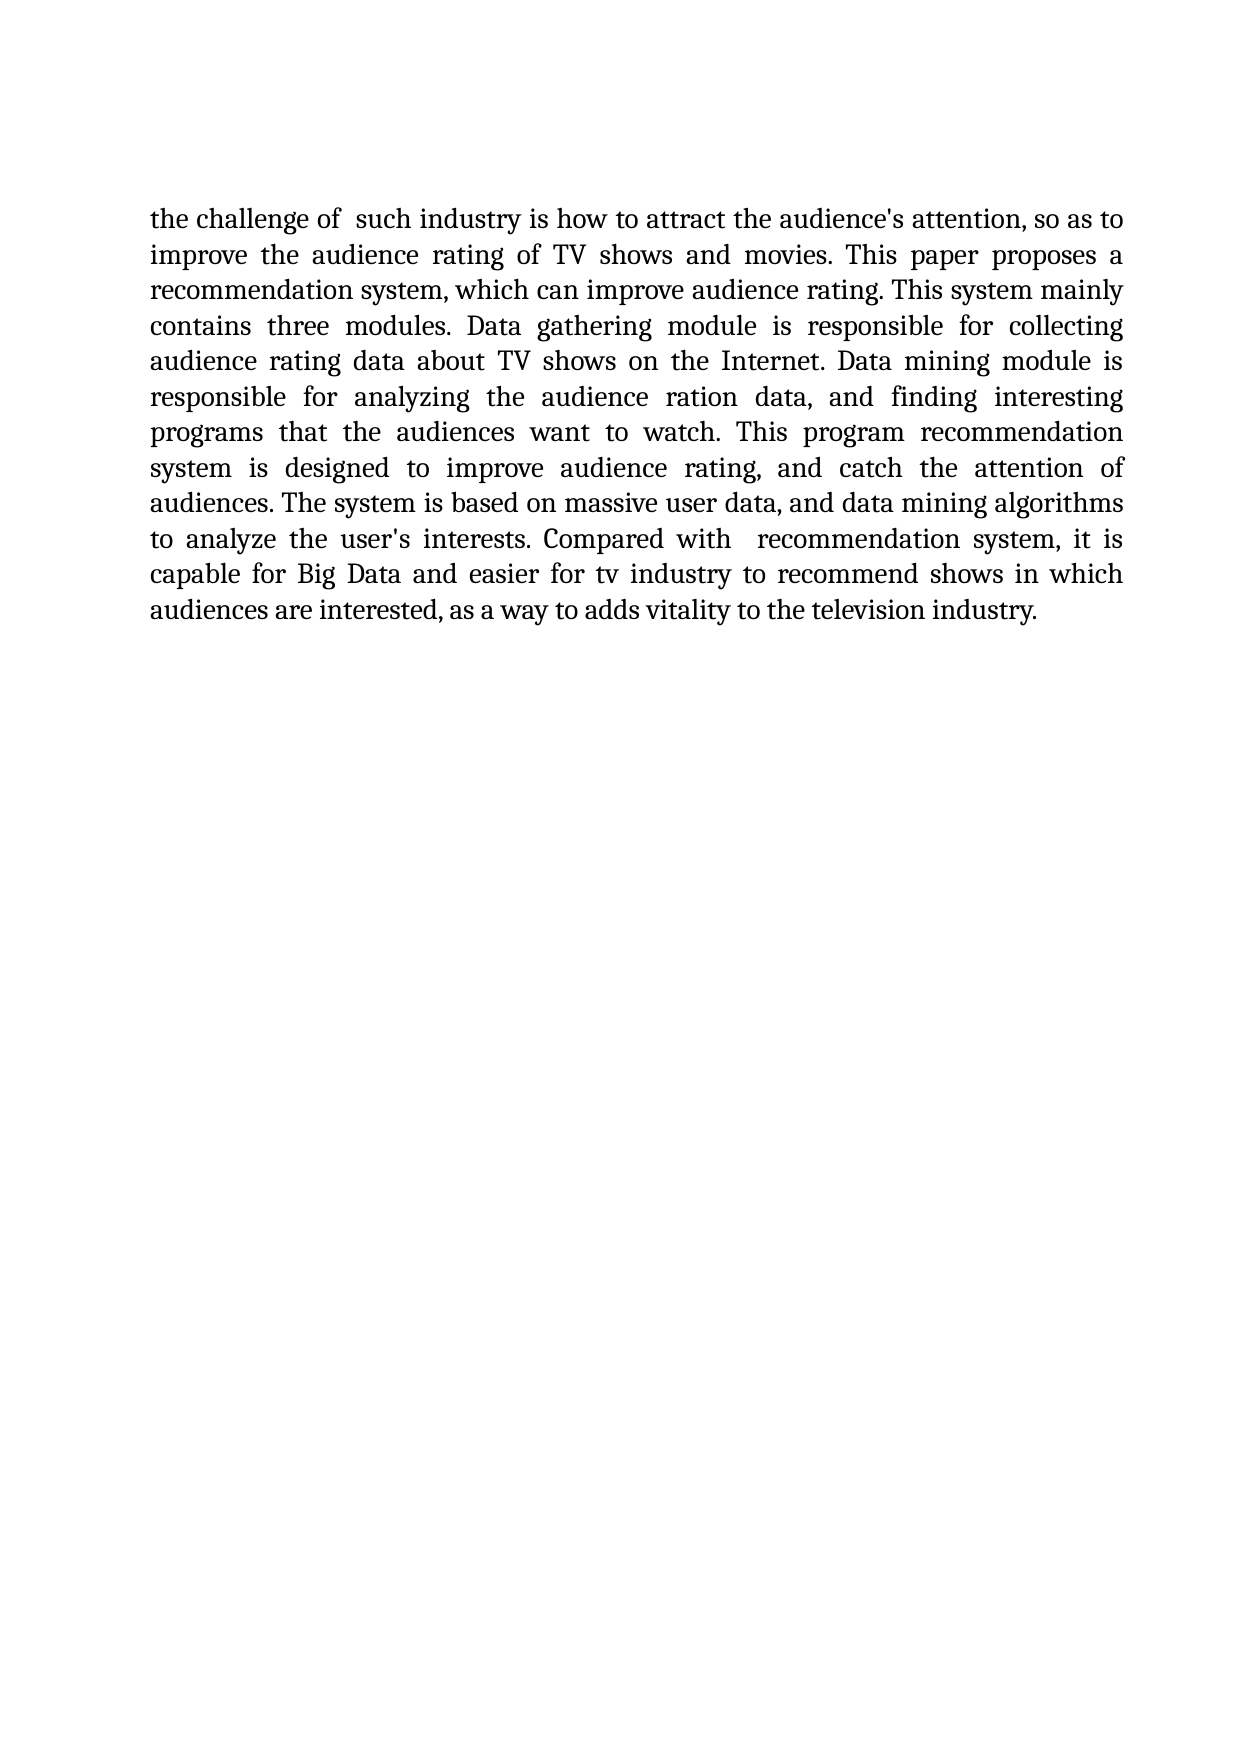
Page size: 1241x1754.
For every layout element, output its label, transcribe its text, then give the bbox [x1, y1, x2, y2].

text the challenge of such industry is how to attract the audience's attention, so as to improve the audience rating of TV shows and movies. This paper proposes a recommendation system, which can improve audience rating. This system mainly contains three modules. Data gathering module is responsible for collecting audience rating data about TV shows on the Internet. Data mining module is responsible for analyzing the audience ration data, and finding interesting programs that the audiences want to watch. This program recommendation system is designed to improve audience rating, and catch the attention of audiences. The system is based on massive user data, and data mining algorithms to analyze the user's interests. Compared with recommendation system, it is capable for Big Data and easier for tv industry to recommend shows in which audiences are interested, as a way to adds vitality to the television industry. [150, 202, 1125, 627]
